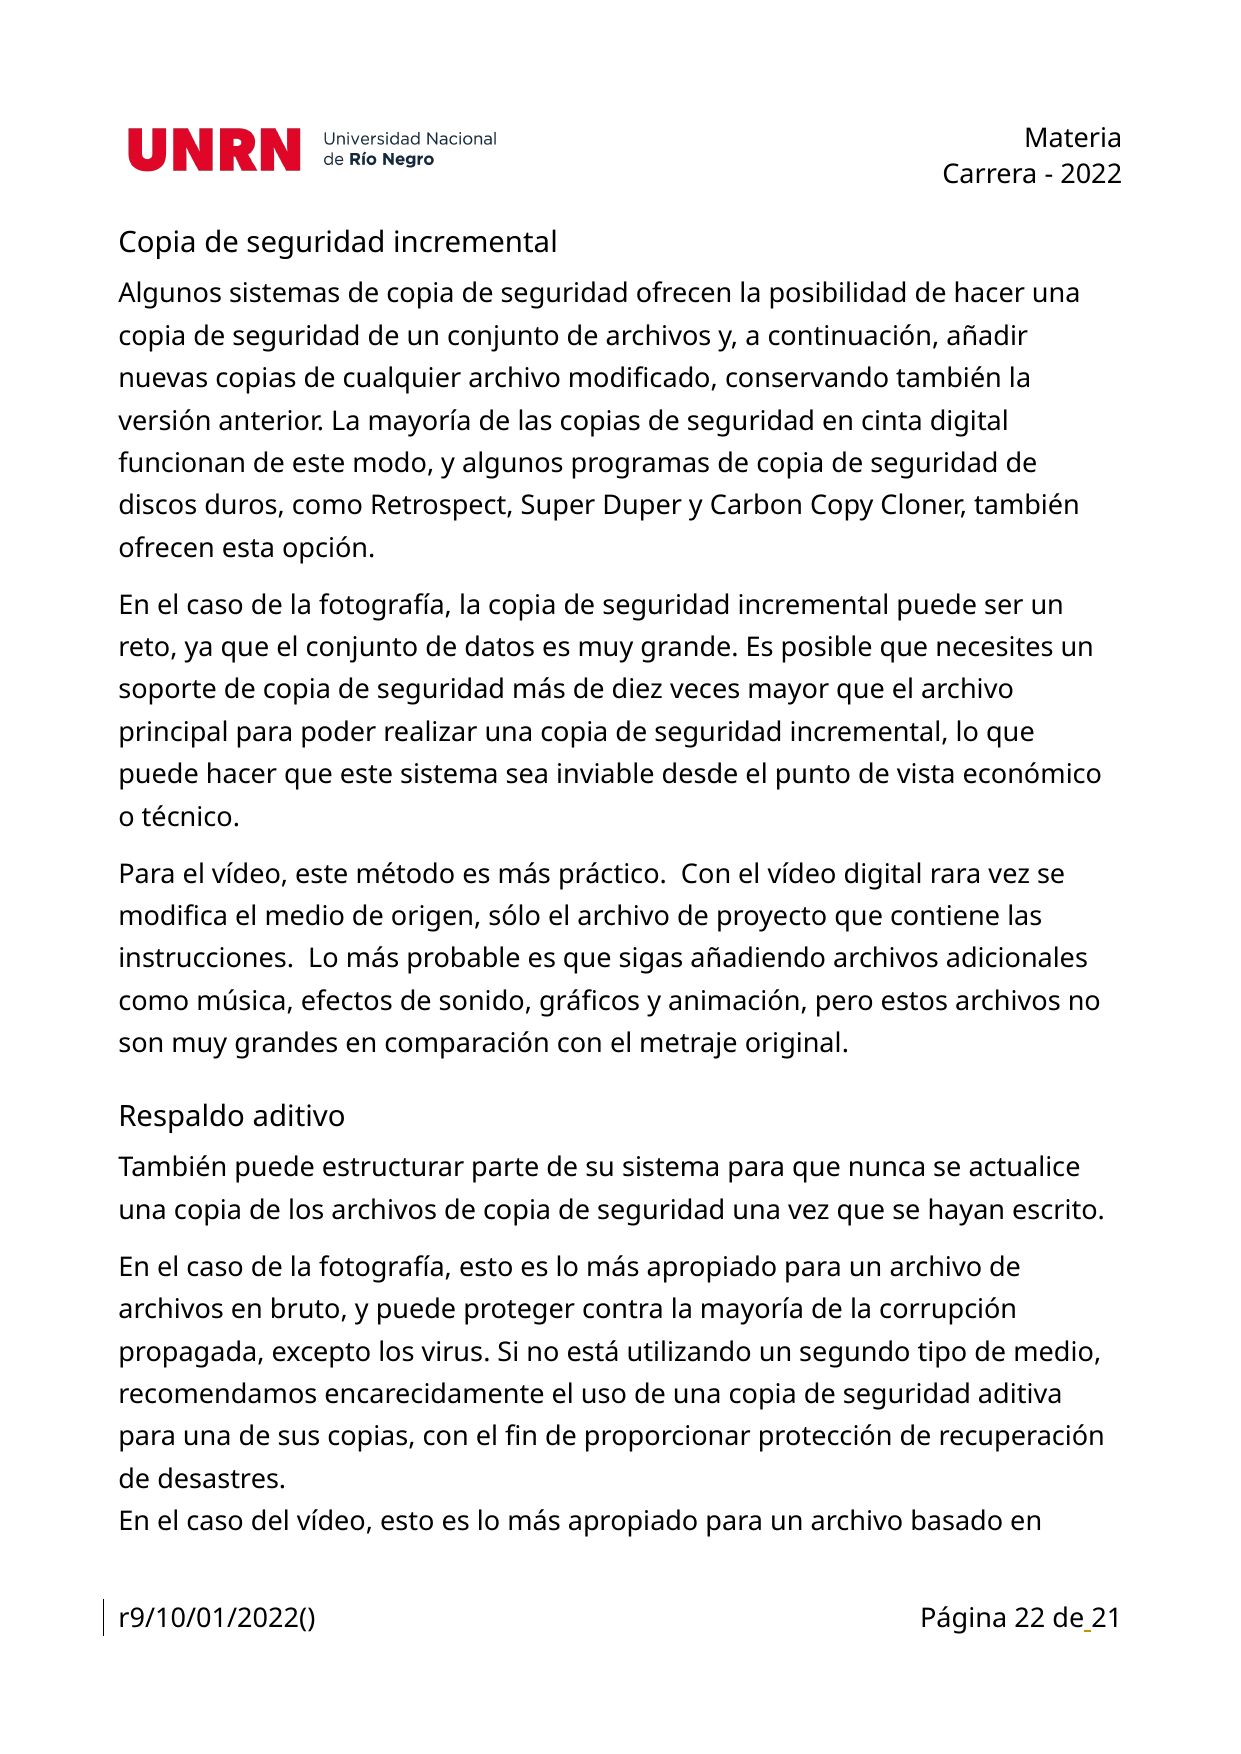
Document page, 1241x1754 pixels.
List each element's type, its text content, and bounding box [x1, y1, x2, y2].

subtitle Copia de seguridad incremental [118, 221, 1122, 261]
picture [118, 118, 505, 180]
subtitle Respaldo aditivo [118, 1095, 1122, 1135]
text En el caso de la fotografía, esto es lo más apropiado para un archivo de archivos en bruto, y puede proteger contra la mayoría de la corrupción propagada, excepto los virus. Si no está utilizando un segundo tipo de medio, recomendamos encarecidamente el uso de una copia de seguridad aditiva para una de sus copias, con el fin de proporcionar protección de recuperación de desastres. En el caso del vídeo, esto es lo más apropiado para un archivo basado en [118, 1247, 1122, 1538]
text También puede estructurar parte de su sistema para que nunca se actualice una copia de los archivos de copia de seguridad una vez que se hayan escrito. [118, 1148, 1122, 1227]
text Para el vídeo, este método es más práctico. Con el vídeo digital rara vez se modifica el medio de origen, sólo el archivo de proyecto que contiene las instrucciones. Lo más probable es que sigas añadiendo archivos adicionales como música, efectos de sonido, gráficos y animación, pero estos archivos no son muy grandes en comparación con el metraje original. [118, 854, 1122, 1061]
text En el caso de la fotografía, la copia de seguridad incremental puede ser un reto, ya que el conjunto de datos es muy grande. Es posible que necesites un soporte de copia de seguridad más de diez veces mayor que el archivo principal para poder realizar una copia de seguridad incremental, lo que puede hacer que este sistema sea inviable desde el punto de vista económico o técnico. [118, 585, 1122, 834]
text Algunos sistemas de copia de seguridad ofrecen la posibilidad de hacer una copia de seguridad de un conjunto de archivos y, a continuación, añadir nuevas copias de cualquier archivo modificado, conservando también la versión anterior. La mayoría de las copias de seguridad en cinta digital funcionan de este modo, y algunos programas de copia de seguridad de discos duros, como Retrospect, Super Duper y Carbon Copy Cloner, también ofrecen esta opción. [118, 274, 1122, 565]
